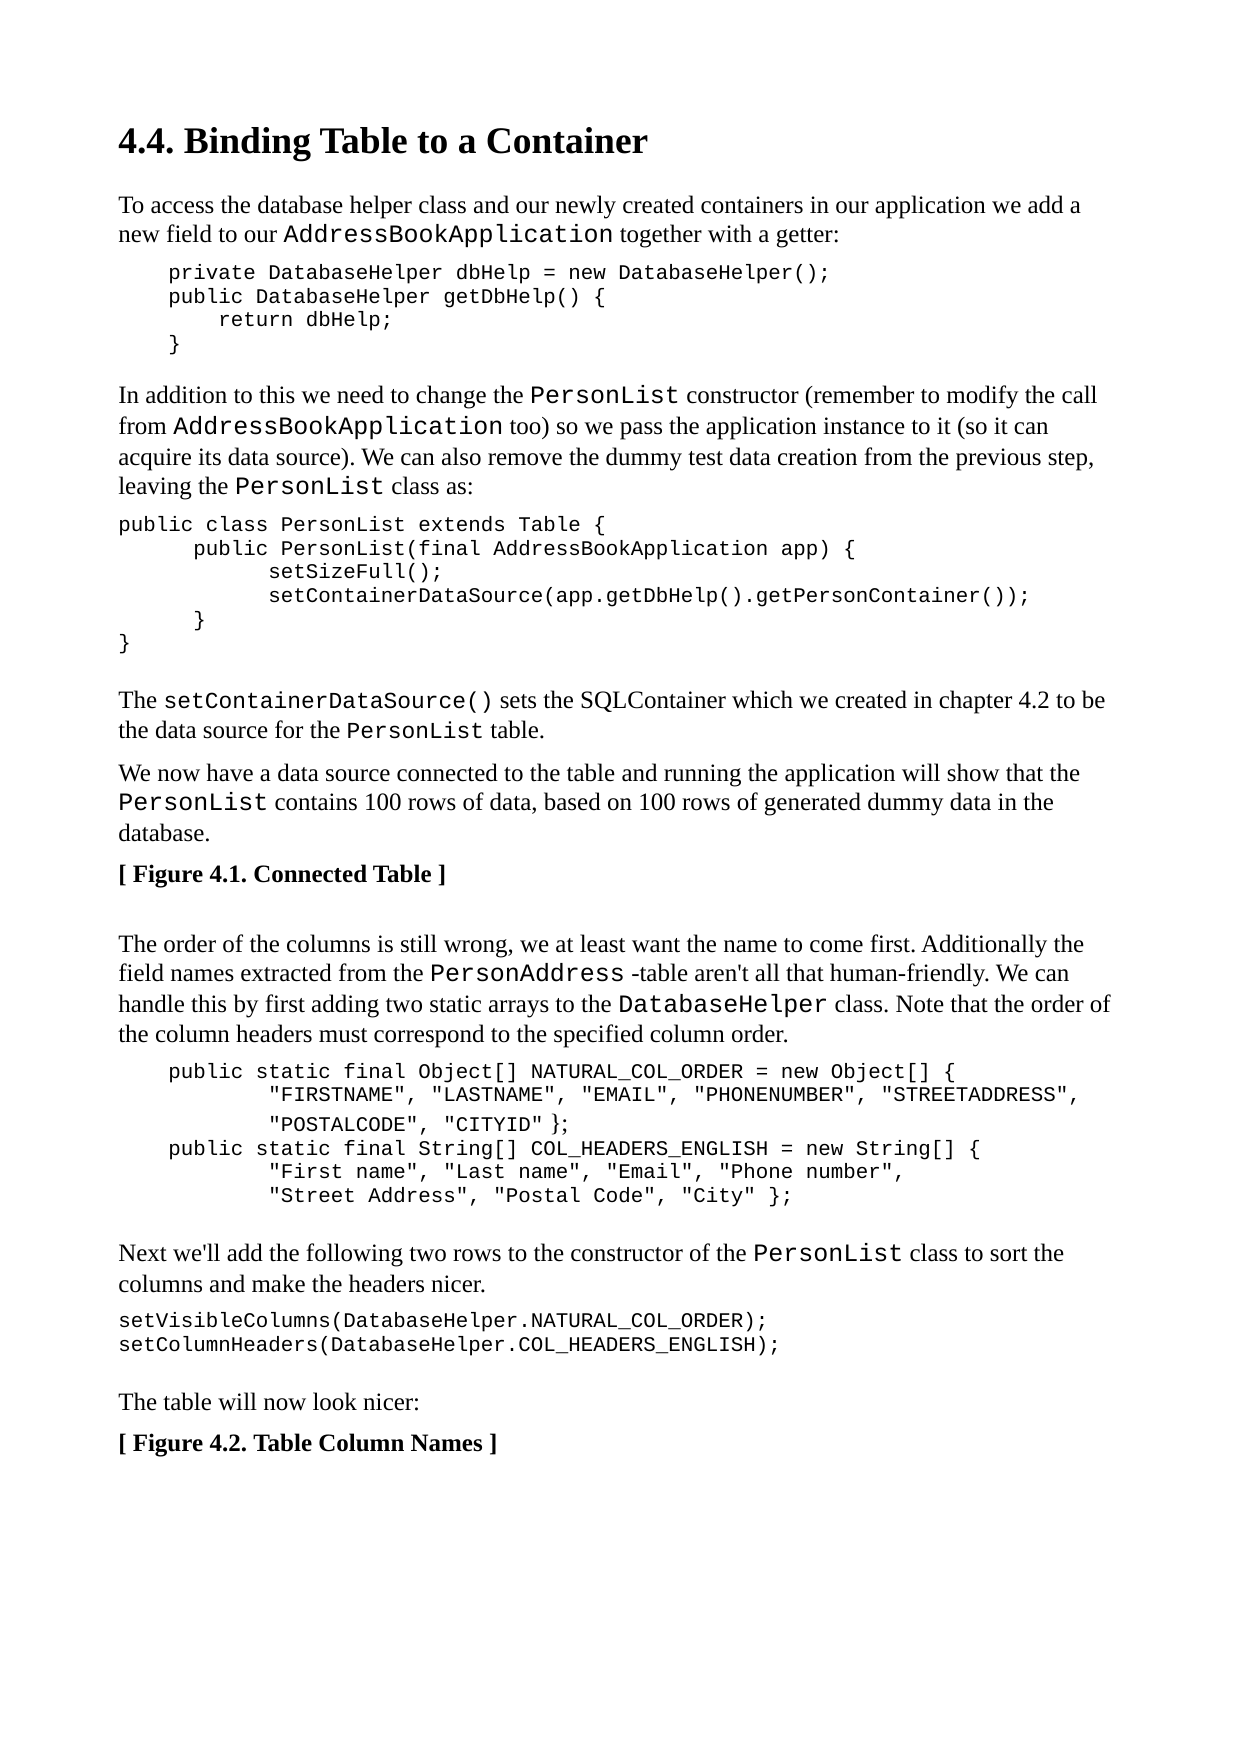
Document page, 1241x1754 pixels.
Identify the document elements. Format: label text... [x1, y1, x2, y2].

text private DatabaseHelper dbHelp = new DatabaseHelper(); [118, 262, 1122, 286]
text We now have a data source connected to the table and running the application will show that the PersonList contains 100 rows of data, based on 100 rows of generated dummy data in the database. [118, 758, 1122, 847]
text [ Figure 4.1. Connected Table ] [118, 859, 1122, 888]
text setColumnHeaders(DatabaseHelper.COL_HEADERS_ENGLISH); [118, 1334, 1122, 1357]
text In addition to this we need to change the PersonList constructor (remember to modify the call from AddressBookApplication too) so we pass the application instance to it (so it can acquire its data source). We can also remove the dummy test data creation from the previous step, leaving the PersonList class as: [118, 380, 1122, 502]
text } [118, 632, 1122, 656]
text setSizeFull(); [118, 561, 1122, 585]
text [ Figure 4.2. Table Column Names ] [118, 1428, 1122, 1457]
text "FIRSTNAME", "LASTNAME", "EMAIL", "PHONENUMBER", "STREETADDRESS", [118, 1084, 1122, 1108]
text Next we'll add the following two rows to the constructor of the PersonList class to sort the columns and make the headers nicer. [118, 1238, 1122, 1298]
text "Street Address", "Postal Code", "City" }; [118, 1185, 1122, 1209]
text "First name", "Last name", "Email", "Phone number", [118, 1161, 1122, 1185]
text public DatabaseHelper getDbHelp() { [118, 286, 1122, 309]
text The order of the columns is still wrong, we at least want the name to come first. Additionally the field names extracted from the PersonAddress -table aren't all that human-friendly. We can handle this by first adding two static arrays to the DatabaseHelper class. Note that the order of the column headers must correspond to the specified column order. [118, 929, 1122, 1048]
text The setContainerDataSource() sets the SQLContainer which we created in chapter 4.2 to be the data source for the PersonList table. [118, 685, 1122, 746]
text The table will now look nicer: [118, 1387, 1122, 1416]
text "POSTALCODE", "CITYID" }; [118, 1108, 1122, 1138]
text } [118, 609, 1122, 632]
text public PersonList(final AddressBookApplication app) { [118, 538, 1122, 561]
text setVisibleColumns(DatabaseHelper.NATURAL_COL_ORDER); [118, 1310, 1122, 1334]
text To access the database helper class and our newly created containers in our application we add a new field to our AddressBookApplication together with a getter: [118, 190, 1122, 249]
text setContainerDataSource(app.getDbHelp().getPersonContainer()); [118, 585, 1122, 609]
text return dbHelp; [118, 309, 1122, 333]
text public class PersonList extends Table { [118, 514, 1122, 538]
text } [118, 333, 1122, 357]
text public static final Object[] NATURAL_COL_ORDER = new Object[] { [118, 1061, 1122, 1084]
text public static final String[] COL_HEADERS_ENGLISH = new String[] { [118, 1138, 1122, 1161]
subtitle 4.4. Binding Table to a Container [118, 118, 1122, 161]
